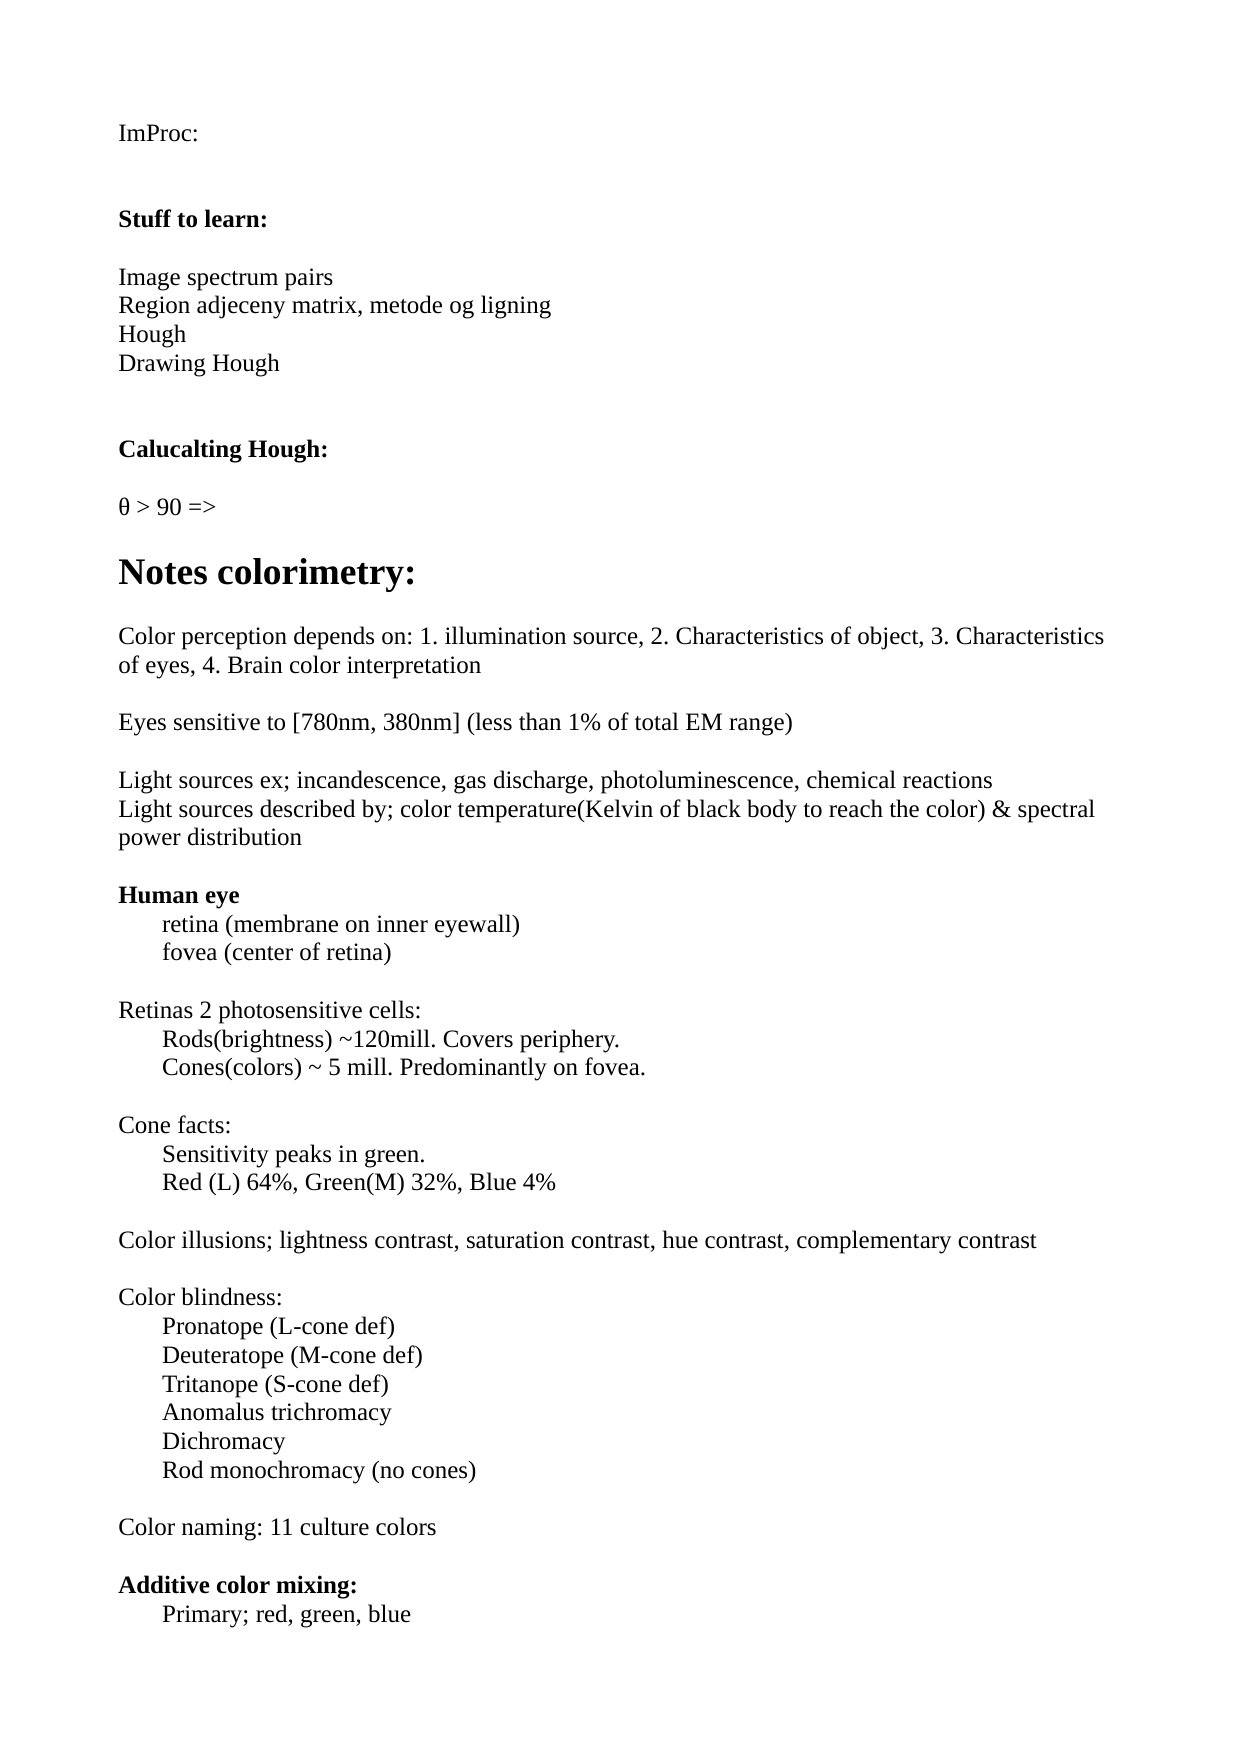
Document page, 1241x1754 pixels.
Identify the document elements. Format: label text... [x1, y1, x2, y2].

text Stuff to learn: [118, 204, 1122, 233]
text Color blindness: [118, 1282, 1122, 1311]
text Light sources described by; color temperature(Kelvin of black body to reach the color) & spectral power distribution [118, 794, 1122, 851]
text ImProc: [118, 118, 1122, 147]
text θ > 90 => [118, 492, 1122, 521]
text Color illusions; lightness contrast, saturation contrast, hue contrast, complementary contrast [118, 1225, 1122, 1254]
text Human eye [118, 880, 1122, 909]
text Hough [118, 319, 1122, 348]
text Color naming: 11 culture colors [118, 1512, 1122, 1541]
text Additive color mixing: [118, 1570, 1122, 1599]
text Drawing Hough [118, 348, 1122, 377]
text Pronatope (L-cone def) [118, 1311, 1122, 1340]
text Notes colorimetry: [118, 549, 1122, 592]
text Region adjeceny matrix, metode og ligning [118, 291, 1122, 319]
text Cone facts: [118, 1110, 1122, 1139]
text Rod monochromacy (no cones) [118, 1455, 1122, 1484]
text Deuteratope (M-cone def) [118, 1340, 1122, 1369]
text Eyes sensitive to [780nm, 380nm] (less than 1% of total EM range) [118, 707, 1122, 736]
text Sensitivity peaks in green. [118, 1139, 1122, 1167]
text Rods(brightness) ~120mill. Covers periphery. [118, 1024, 1122, 1052]
text fovea (center of retina) [118, 937, 1122, 966]
text Tritanope (S-cone def) [118, 1369, 1122, 1397]
text Cones(colors) ~ 5 mill. Predominantly on fovea. [118, 1052, 1122, 1081]
text Red (L) 64%, Green(M) 32%, Blue 4% [118, 1167, 1122, 1196]
text Color perception depends on: 1. illumination source, 2. Characteristics of object, 3. Characteristics of eyes, 4. Brain color interpretation [118, 621, 1122, 679]
text Primary; red, green, blue [118, 1599, 1122, 1627]
text Dichromacy [118, 1426, 1122, 1455]
text Retinas 2 photosensitive cells: [118, 995, 1122, 1024]
text retina (membrane on inner eyewall) [118, 909, 1122, 937]
text Calucalting Hough: [118, 434, 1122, 463]
text Light sources ex; incandescence, gas discharge, photoluminescence, chemical reactions [118, 765, 1122, 794]
text Image spectrum pairs [118, 262, 1122, 291]
text Anomalus trichromacy [118, 1397, 1122, 1426]
